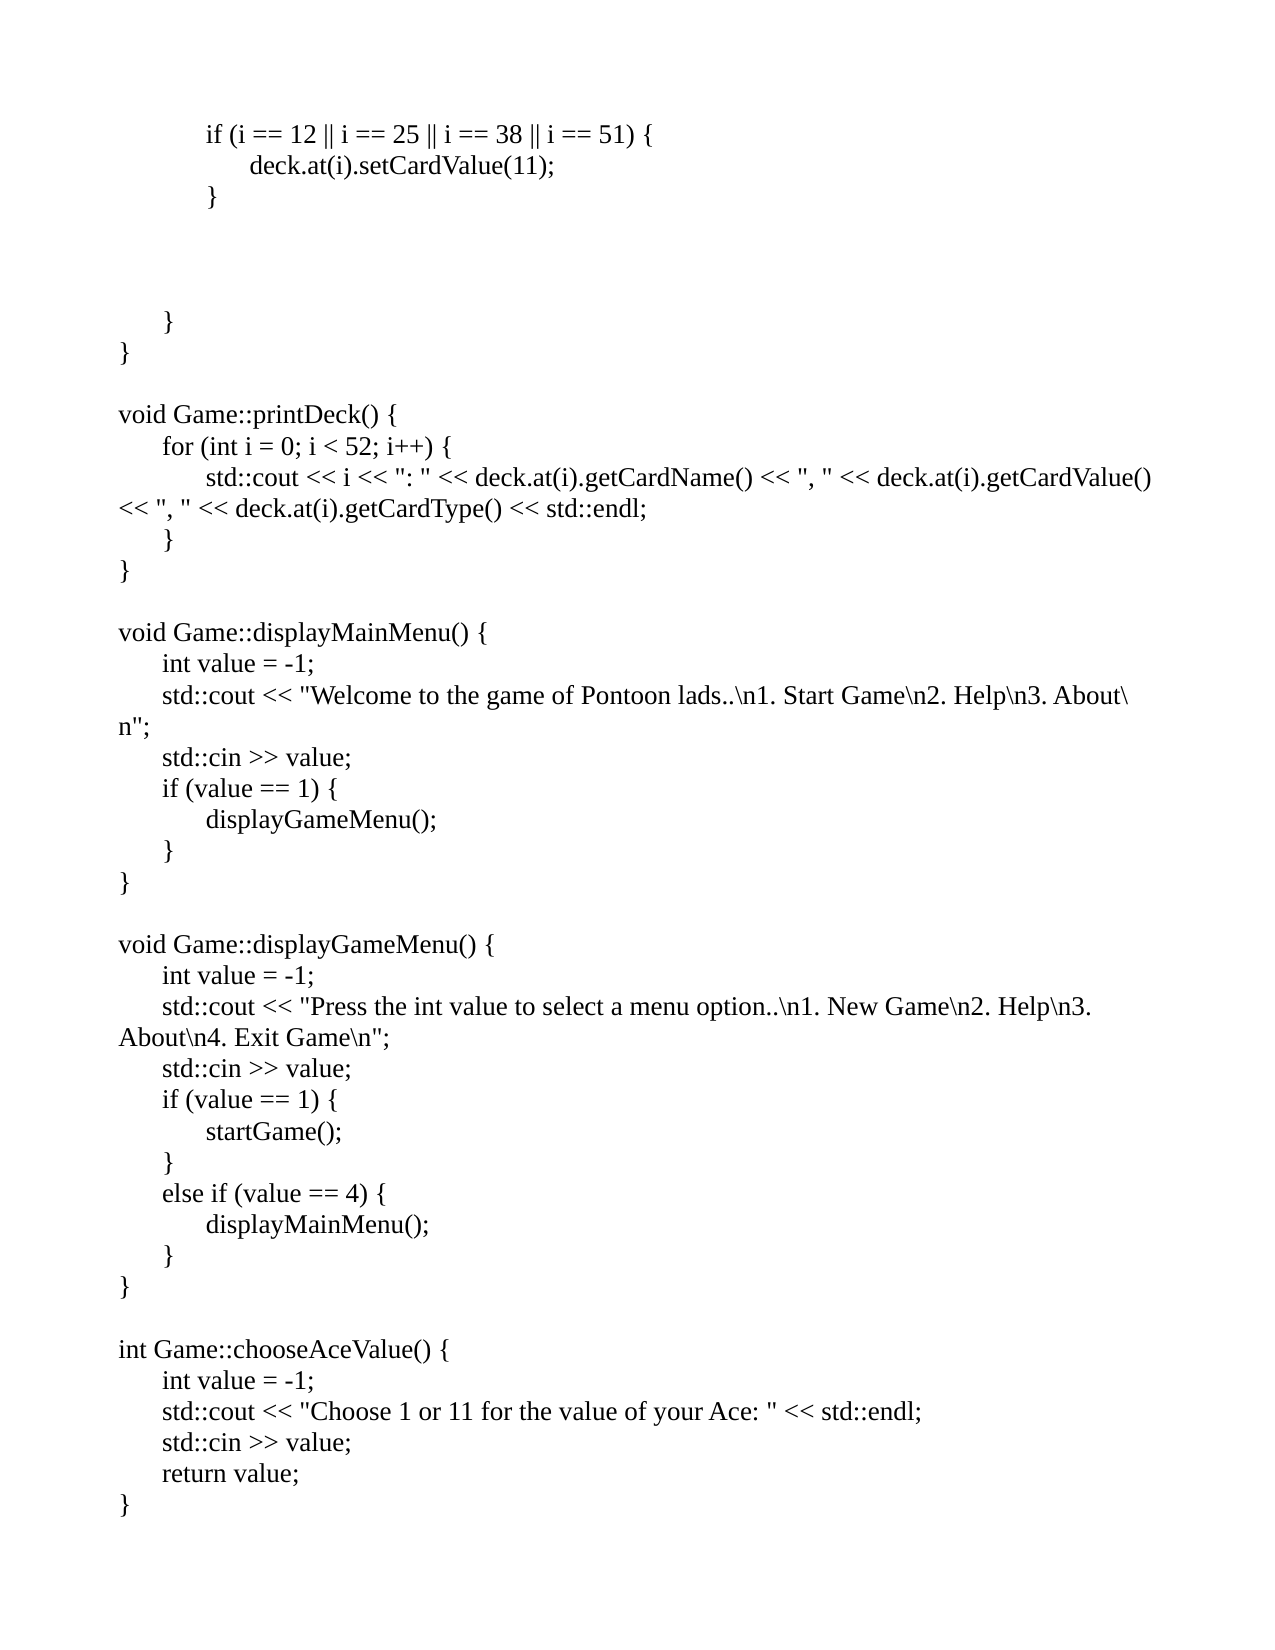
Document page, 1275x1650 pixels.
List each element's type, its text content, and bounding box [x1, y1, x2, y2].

text for (int i = 0; i < 52; i++) { [118, 429, 1157, 461]
text if (value == 1) { [118, 1084, 1157, 1115]
text else if (value == 4) { [118, 1177, 1157, 1208]
text } [118, 305, 1157, 336]
text std::cin >> value; [118, 1052, 1157, 1084]
text std::cin >> value; [118, 741, 1157, 772]
text void Game::displayMainMenu() { [118, 616, 1157, 648]
text } [118, 834, 1157, 866]
text } [118, 180, 1157, 212]
text } [118, 866, 1157, 897]
text void Game::displayGameMenu() { [118, 928, 1157, 959]
text displayGameMenu(); [118, 803, 1157, 834]
text std::cin >> value; [118, 1426, 1157, 1457]
text std::cout << "Choose 1 or 11 for the value of your Ace: " << std::endl; [118, 1395, 1157, 1426]
text std::cout << "Press the int value to select a menu option..\n1. New Game\n2. Help\n3. About\n4. Exit Game\n"; [118, 990, 1157, 1052]
text } [118, 523, 1157, 554]
text void Game::printDeck() { [118, 398, 1157, 429]
text std::cout << "Welcome to the game of Pontoon lads..\n1. Start Game\n2. Help\n3. About\n"; [118, 679, 1157, 741]
text deck.at(i).setCardValue(11); [118, 149, 1157, 180]
text std::cout << i << ": " << deck.at(i).getCardName() << ", " << deck.at(i).getCardValue() << ", " << deck.at(i).getCardType() << std::endl; [118, 461, 1157, 523]
text if (i == 12 || i == 25 || i == 38 || i == 51) { [118, 118, 1157, 149]
text } [118, 336, 1157, 367]
text int value = -1; [118, 648, 1157, 679]
text } [118, 1146, 1157, 1177]
text } [118, 1488, 1157, 1520]
text return value; [118, 1457, 1157, 1488]
text } [118, 554, 1157, 585]
text int value = -1; [118, 959, 1157, 990]
text } [118, 1271, 1157, 1302]
text } [118, 1239, 1157, 1271]
text if (value == 1) { [118, 772, 1157, 803]
text displayMainMenu(); [118, 1208, 1157, 1239]
text int value = -1; [118, 1364, 1157, 1395]
text startGame(); [118, 1115, 1157, 1146]
text int Game::chooseAceValue() { [118, 1333, 1157, 1364]
